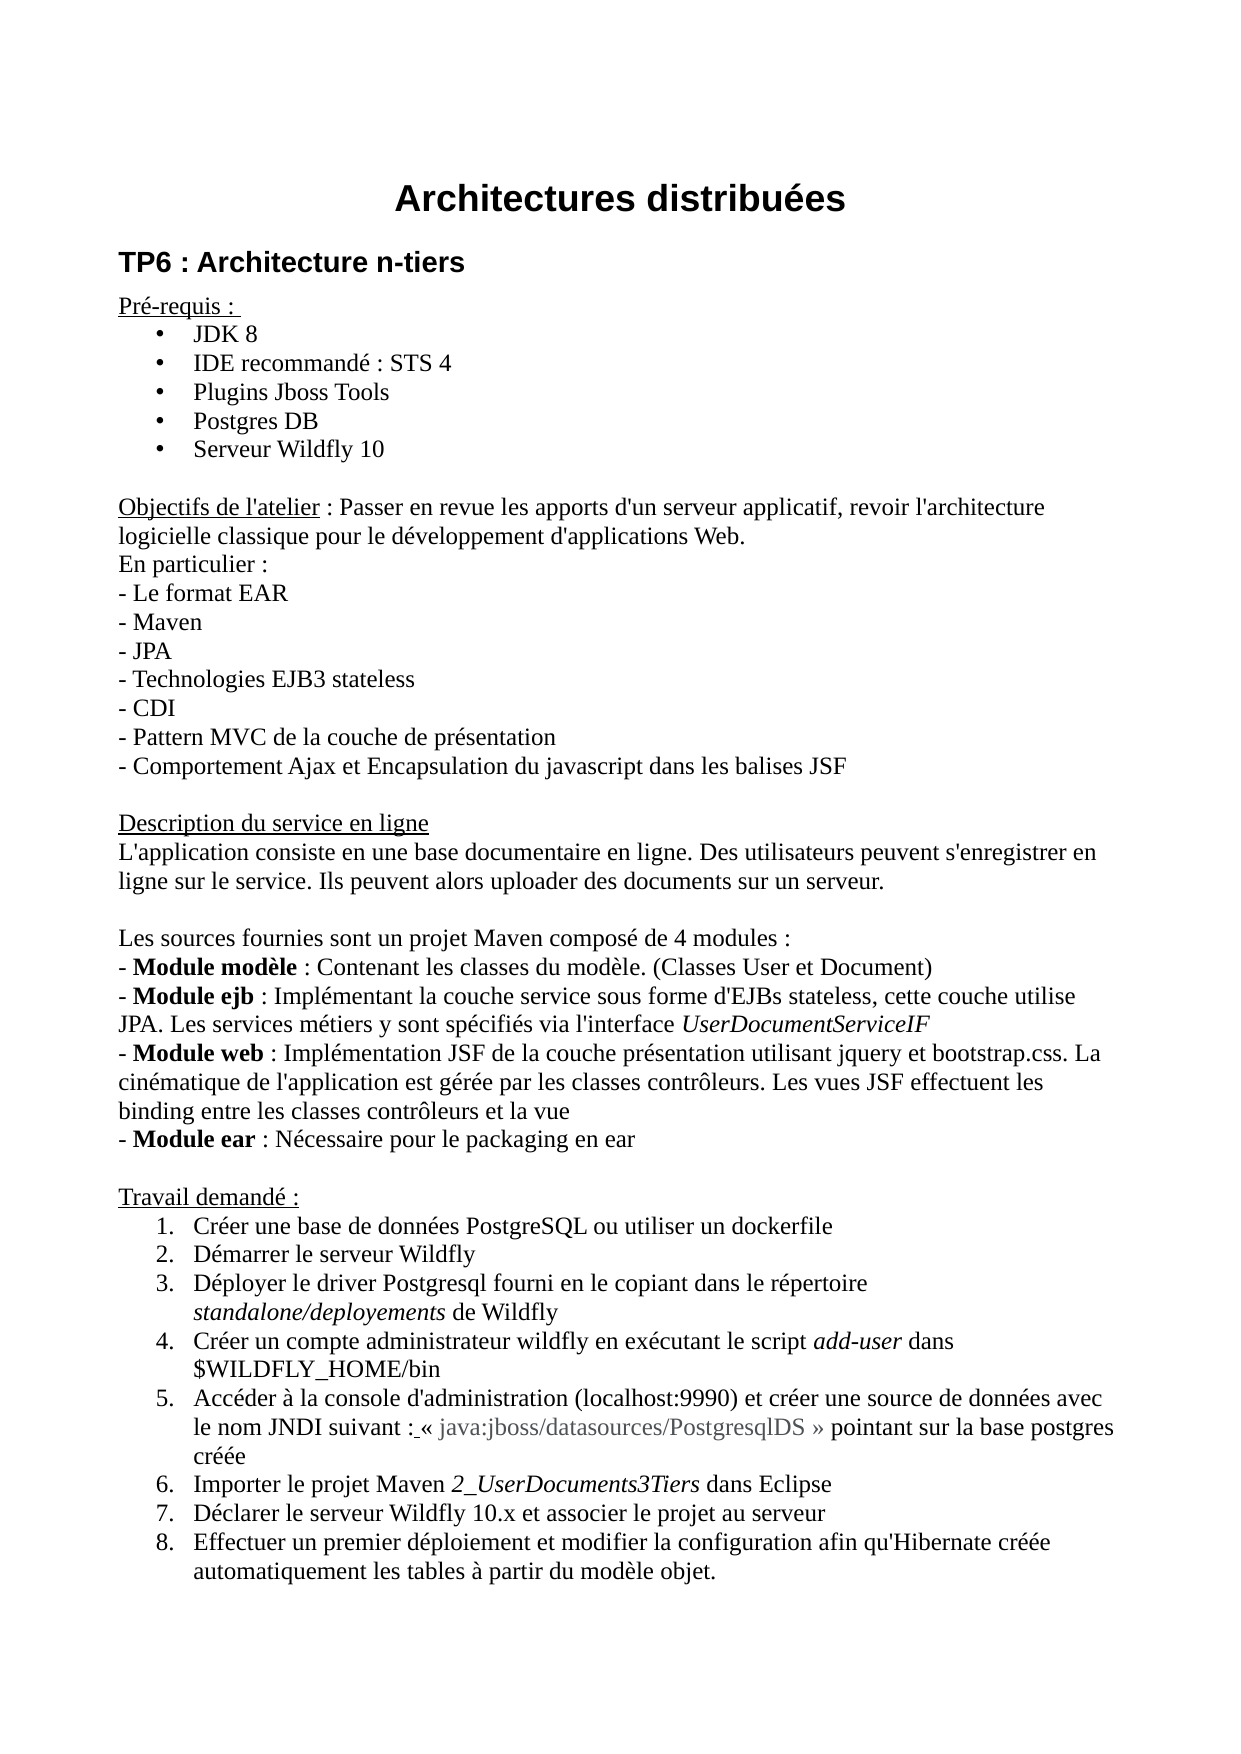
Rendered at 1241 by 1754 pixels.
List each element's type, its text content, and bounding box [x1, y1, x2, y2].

text - CDI [118, 693, 1122, 722]
text - Maven [118, 607, 1122, 636]
text En particulier : [118, 549, 1122, 578]
list Postgres DB [156, 406, 1122, 434]
list Créer une base de données PostgreSQL ou utiliser un dockerfile [156, 1211, 1122, 1239]
text Description du service en ligne [118, 808, 1122, 837]
text L'application consiste en une base documentaire en ligne. Des utilisateurs peuvent s'enregistrer en ligne sur le service. Ils peuvent alors uploader des documents sur un serveur. [118, 837, 1122, 894]
text - Module ejb : Implémentant la couche service sous forme d'EJBs stateless, cette couche utilise JPA. Les services métiers y sont spécifiés via l'interface UserDocumentServiceIF [118, 981, 1122, 1038]
text - Comportement Ajax et Encapsulation du javascript dans les balises JSF [118, 751, 1122, 779]
text Objectifs de l'atelier : Passer en revue les apports d'un serveur applicatif, revoir l'architecture logicielle classique pour le développement d'applications Web. [118, 492, 1122, 549]
list IDE recommandé : STS 4 [156, 348, 1122, 377]
text - Module web : Implémentation JSF de la couche présentation utilisant jquery et bootstrap.css. La cinématique de l'application est gérée par les classes contrôleurs. Les vues JSF effectuent les binding entre les classes contrôleurs et la vue [118, 1038, 1122, 1124]
text Travail demandé : [118, 1182, 1122, 1211]
list JDK 8 [156, 319, 1122, 348]
subtitle Architectures distribuées [118, 177, 1122, 220]
text - Technologies EJB3 stateless [118, 664, 1122, 693]
text - Module ear : Nécessaire pour le packaging en ear [118, 1124, 1122, 1153]
text - Module modèle : Contenant les classes du modèle. (Classes User et Document) [118, 952, 1122, 981]
list Déclarer le serveur Wildfly 10.x et associer le projet au serveur [156, 1498, 1122, 1527]
list Plugins Jboss Tools [156, 377, 1122, 406]
list Démarrer le serveur Wildfly [156, 1239, 1122, 1268]
text Pré-requis : [118, 291, 1122, 319]
list Déployer le driver Postgresql fourni en le copiant dans le répertoire standalone/deployements de Wildfly [156, 1268, 1122, 1326]
list Accéder à la console d'administration (localhost:9990) et créer une source de données avec le nom JNDI suivant : « java:jboss/datasources/PostgresqlDS » pointant sur la base postgres créée [156, 1383, 1122, 1469]
text - Pattern MVC de la couche de présentation [118, 722, 1122, 751]
text Les sources fournies sont un projet Maven composé de 4 modules : [118, 923, 1122, 952]
text - Le format EAR [118, 578, 1122, 607]
subtitle TP6 : Architecture n-tiers [118, 245, 1122, 278]
list Créer un compte administrateur wildfly en exécutant le script add-user dans $WILDFLY_HOME/bin [156, 1326, 1122, 1383]
list Importer le projet Maven 2_UserDocuments3Tiers dans Eclipse [156, 1469, 1122, 1498]
text - JPA [118, 636, 1122, 664]
list Serveur Wildfly 10 [156, 434, 1122, 463]
list Effectuer un premier déploiement et modifier la configuration afin qu'Hibernate créée automatiquement les tables à partir du modèle objet. [156, 1527, 1122, 1584]
